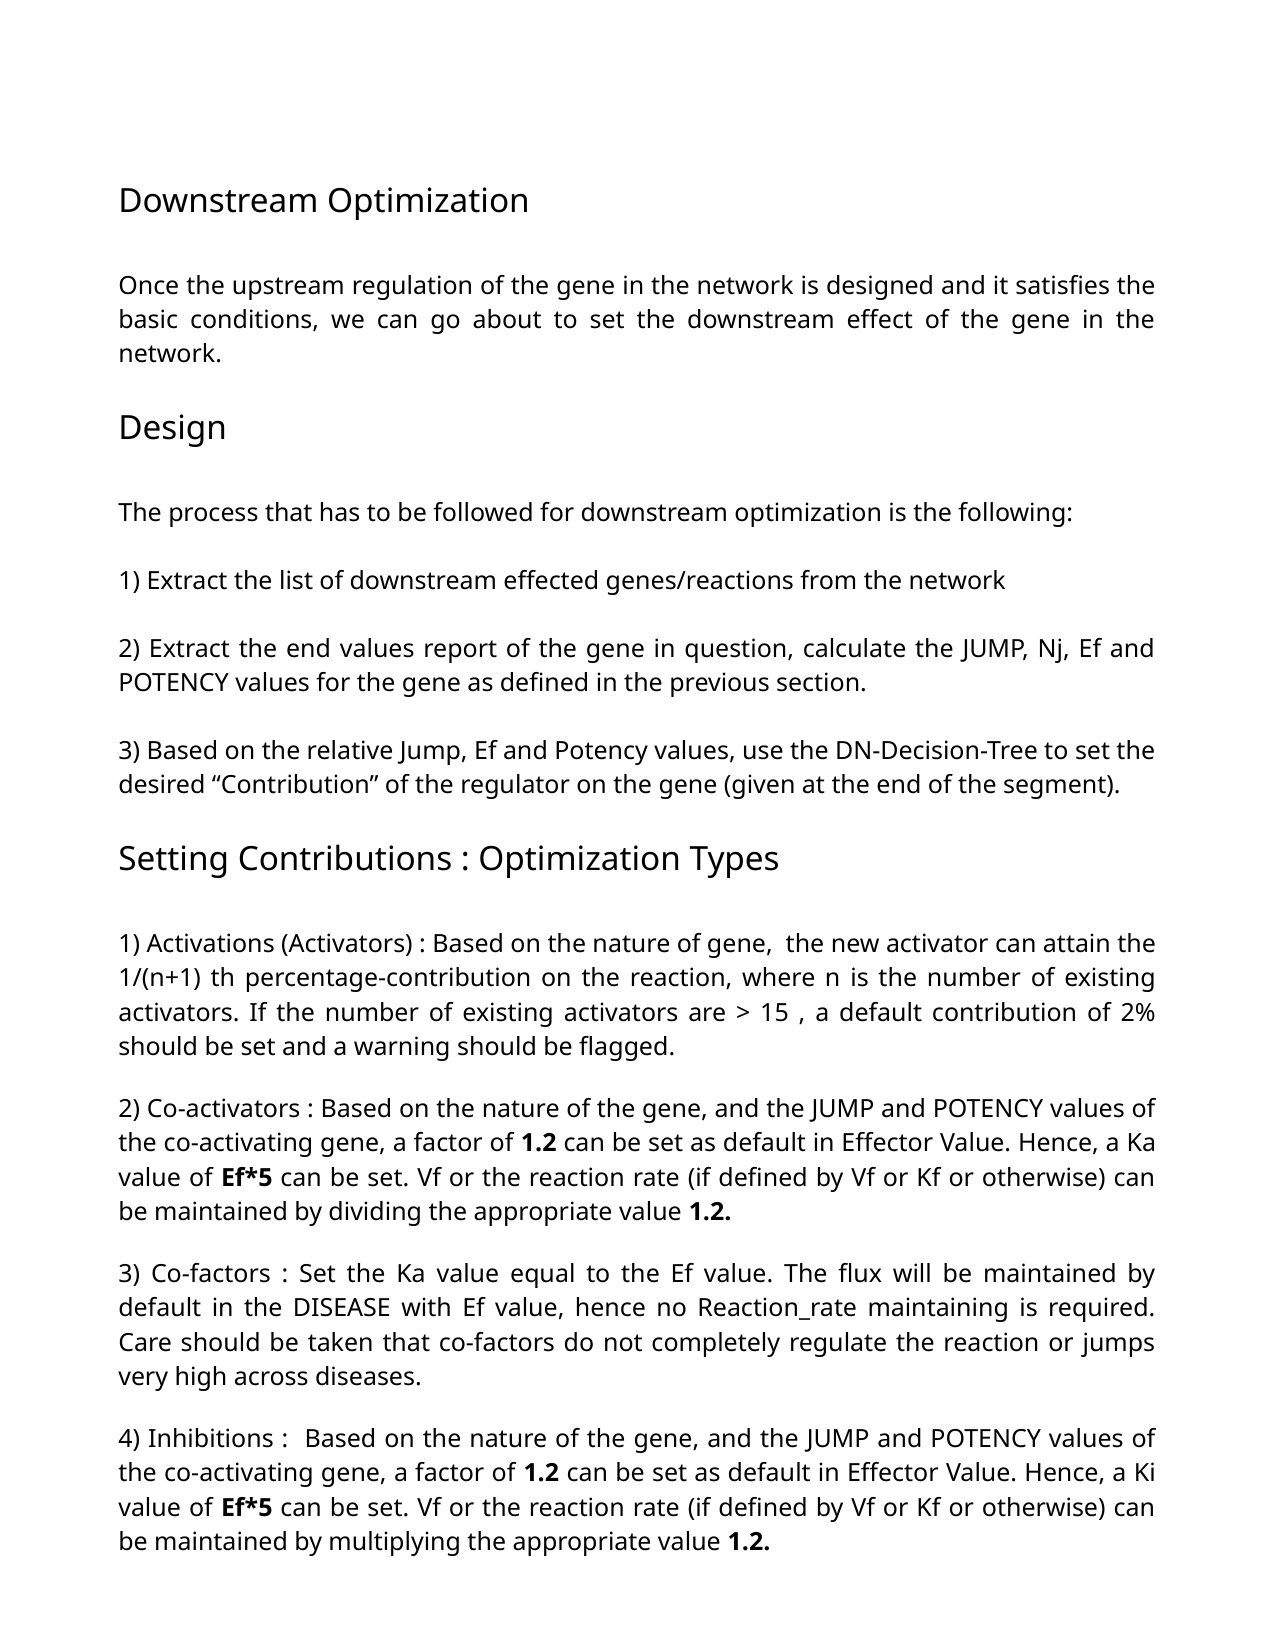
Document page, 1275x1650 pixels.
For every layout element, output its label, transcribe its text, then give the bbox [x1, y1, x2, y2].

text 3) Co-factors : Set the Ka value equal to the Ef value. The flux will be maintained by default in the DISEASE with Ef value, hence no Reaction_rate maintaining is required. Care should be taken that co-factors do not completely regulate the reaction or jumps very high across diseases. [118, 1256, 1157, 1392]
text Downstream Optimization [118, 177, 1157, 222]
text Design [118, 404, 1157, 449]
text 2) Co-activators : Based on the nature of the gene, and the JUMP and POTENCY values of the co-activating gene, a factor of 1.2 can be set as default in Effector Value. Hence, a Ka value of Ef*5 can be set. Vf or the reaction rate (if defined by Vf or Kf or otherwise) can be maintained by dividing the appropriate value 1.2. [118, 1091, 1157, 1227]
text 1) Extract the list of downstream effected genes/reactions from the network [118, 563, 1157, 597]
text Once the upstream regulation of the gene in the network is designed and it satisfies the basic conditions, we can go about to set the downstream effect of the gene in the network. [118, 267, 1157, 370]
text The process that has to be followed for downstream optimization is the following: [118, 494, 1157, 529]
text 4) Inhibitions : Based on the nature of the gene, and the JUMP and POTENCY values of the co-activating gene, a factor of 1.2 can be set as default in Effector Value. Hence, a Ki value of Ef*5 can be set. Vf or the reaction rate (if defined by Vf or Kf or otherwise) can be maintained by multiplying the appropriate value 1.2. [118, 1421, 1157, 1557]
text 2) Extract the end values report of the gene in question, calculate the JUMP, Nj, Ef and POTENCY values for the gene as defined in the previous section. [118, 631, 1157, 699]
text 3) Based on the relative Jump, Ef and Potency values, use the DN-Decision-Tree to set the desired “Contribution” of the regulator on the gene (given at the end of the segment). [118, 733, 1157, 801]
text 1/(n+1) th percentage-contribution on the reaction, where n is the number of existing activators. If the number of existing activators are > 15 , a default contribution of 2% should be set and a warning should be flagged. [118, 960, 1157, 1062]
text Setting Contributions : Optimization Types [118, 835, 1157, 881]
text 1) Activations (Activators) : Based on the nature of gene, the new activator can attain the [118, 926, 1157, 960]
